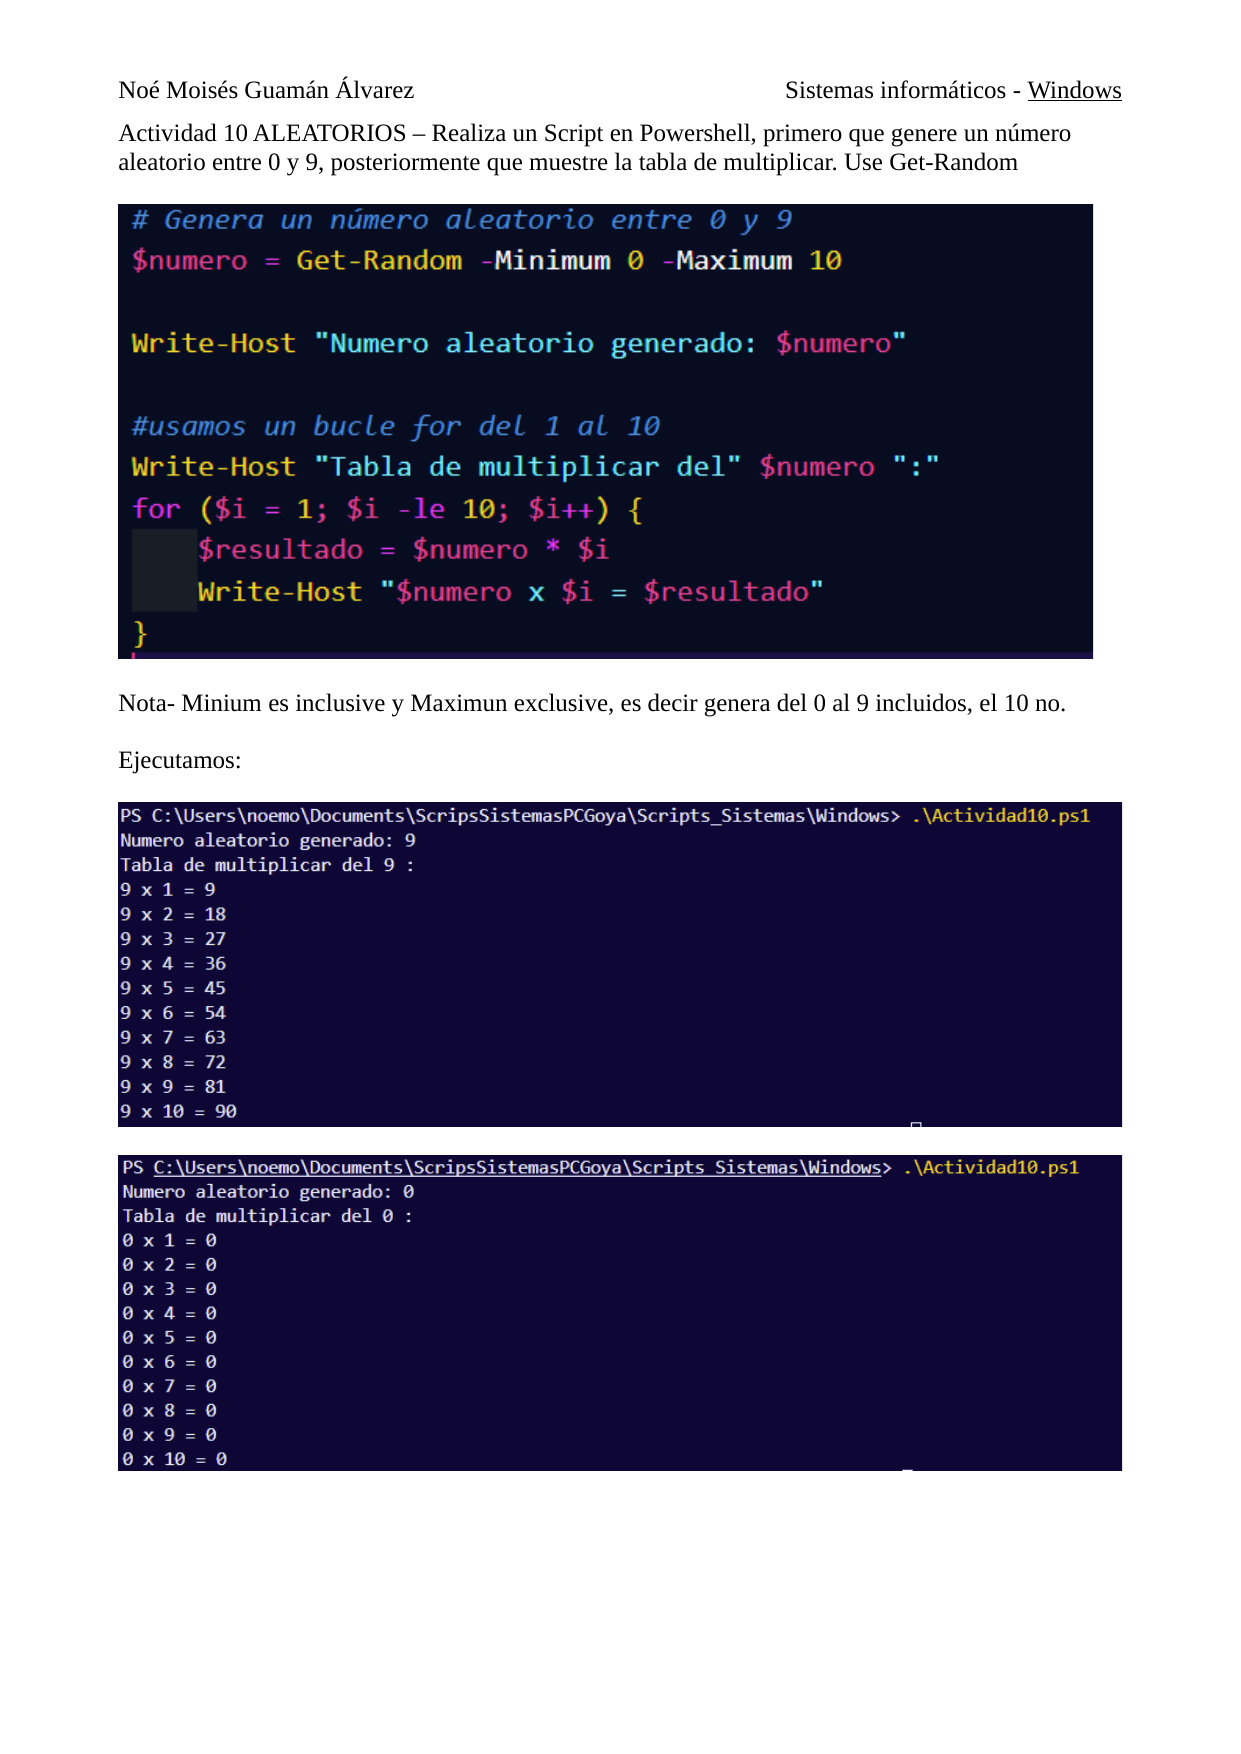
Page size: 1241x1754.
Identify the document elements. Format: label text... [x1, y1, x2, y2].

text Ejecutamos: [118, 745, 1122, 774]
text Nota- Minium es inclusive y Maximun exclusive, es decir genera del 0 al 9 incluidos, el 10 no. [118, 688, 1122, 717]
text Actividad 10 ALEATORIOS – Realiza un Script en Powershell, primero que genere un número aleatorio entre 0 y 9, posteriormente que muestre la tabla de multiplicar. Use Get-Random [118, 118, 1122, 176]
